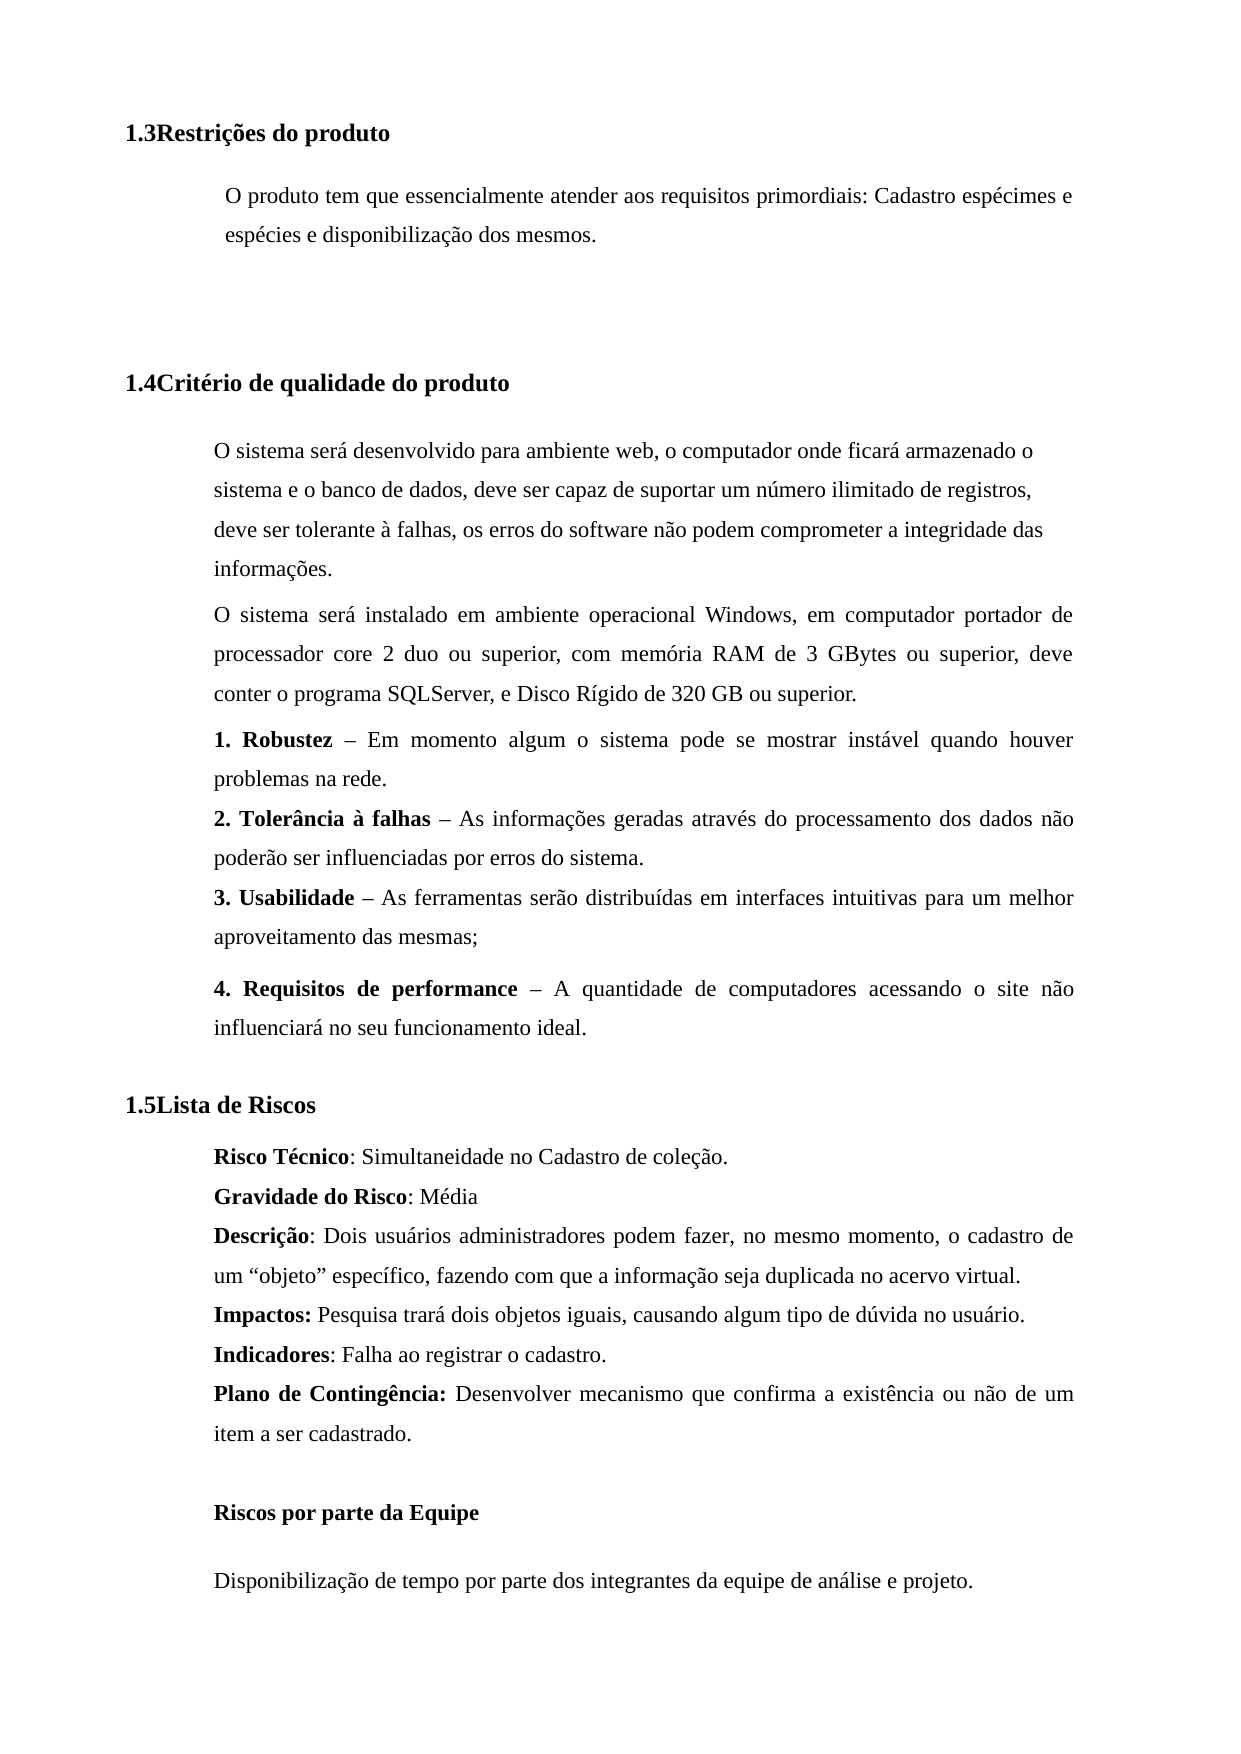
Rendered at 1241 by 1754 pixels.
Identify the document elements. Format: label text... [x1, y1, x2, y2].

text 2. Tolerância à falhas – As informações geradas através do processamento dos dados não poderão ser influenciadas por erros do sistema. [214, 804, 1075, 870]
text 3. Usabilidade – As ferramentas serão distribuídas em interfaces intuitivas para um melhor aproveitamento das mesmas; [214, 883, 1075, 949]
subtitle Critério de qualidade do produto [125, 368, 1075, 397]
text Indicadores: Falha ao registrar o cadastro. [214, 1341, 1075, 1367]
text Risco Técnico: Simultaneidade no Cadastro de coleção. [214, 1143, 1075, 1170]
text 1. Robustez – Em momento algum o sistema pode se mostrar instável quando houver problemas na rede. [214, 726, 1075, 791]
text Impactos: Pesquisa trará dois objetos iguais, causando algum tipo de dúvida no usuário. [214, 1301, 1075, 1328]
text 4. Requisitos de performance – A quantidade de computadores acessando o site não influenciará no seu funcionamento ideal. [214, 975, 1075, 1041]
subtitle Lista de Riscos [125, 1091, 1075, 1119]
text Disponibilização de tempo por parte dos integrantes da equipe de análise e projeto. [214, 1567, 1075, 1593]
text O sistema será instalado em ambiente operacional Windows, em computador portador de processador core 2 duo ou superior, com memória RAM de 3 GBytes ou superior, deve conter o programa SQLServer, e Disco Rígido de 320 GB ou superior. [214, 601, 1075, 706]
text O sistema será desenvolvido para ambiente web, o computador onde ficará armazenado o sistema e o banco de dados, deve ser capaz de suportar um número ilimitado de registros, deve ser tolerante à falhas, os erros do software não podem comprometer a integridade das informações. [214, 437, 1075, 582]
text Descrição: Dois usuários administradores podem fazer, no mesmo momento, o cadastro de um “objeto” específico, fazendo com que a informação seja duplicada no acervo virtual. [214, 1222, 1075, 1288]
text Plano de Contingência: Desenvolver mecanismo que confirma a existência ou não de um item a ser cadastrado. [214, 1380, 1075, 1446]
subtitle Restrições do produto [125, 118, 1075, 147]
text Gravidade do Risco: Média [214, 1183, 1075, 1209]
text O produto tem que essencialmente atender aos requisitos primordiais: Cadastro espécimes e espécies e disponibilização dos mesmos. [225, 182, 1075, 248]
text Riscos por parte da Equipe [214, 1499, 1075, 1525]
